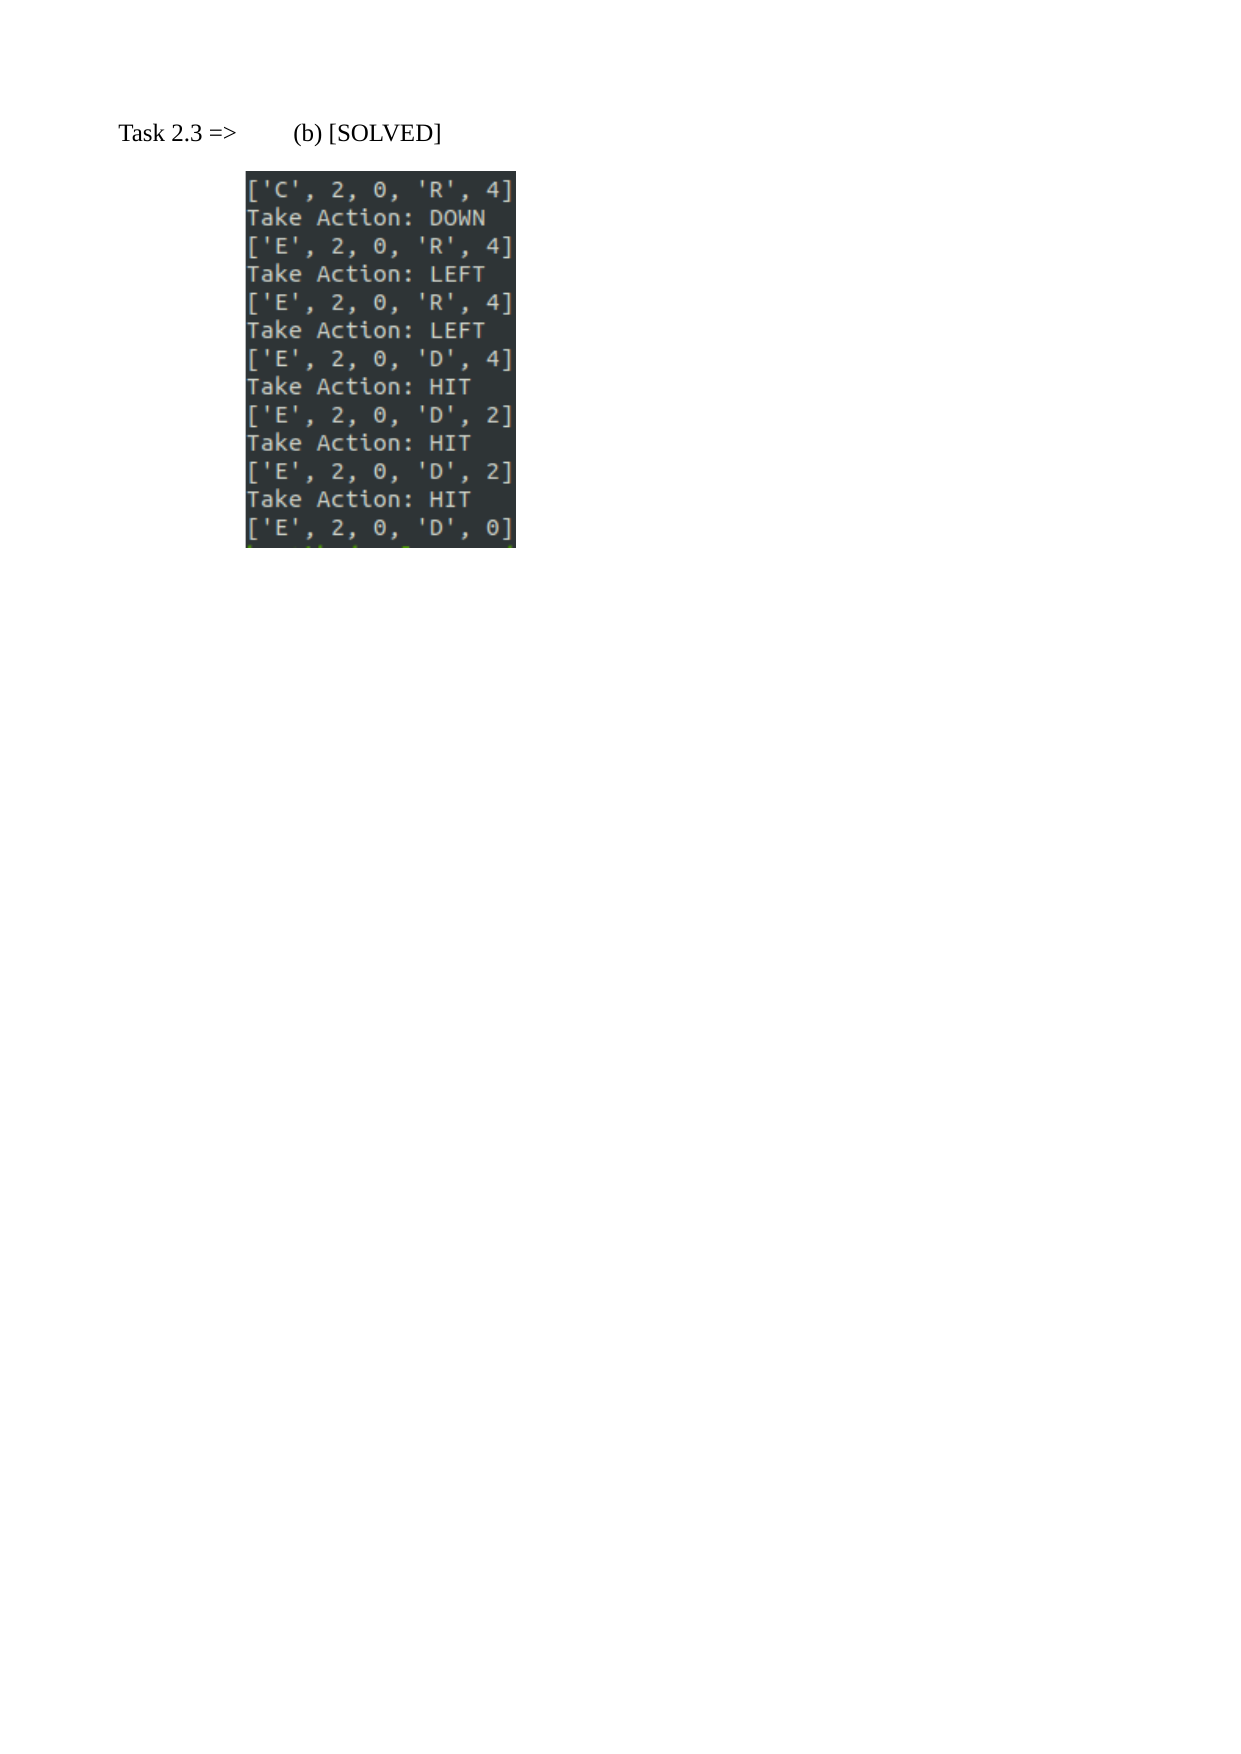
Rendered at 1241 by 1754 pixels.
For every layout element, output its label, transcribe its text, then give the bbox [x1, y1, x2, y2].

picture [245, 171, 516, 548]
text Task 2.3 => (b) [SOLVED] [118, 118, 1122, 147]
